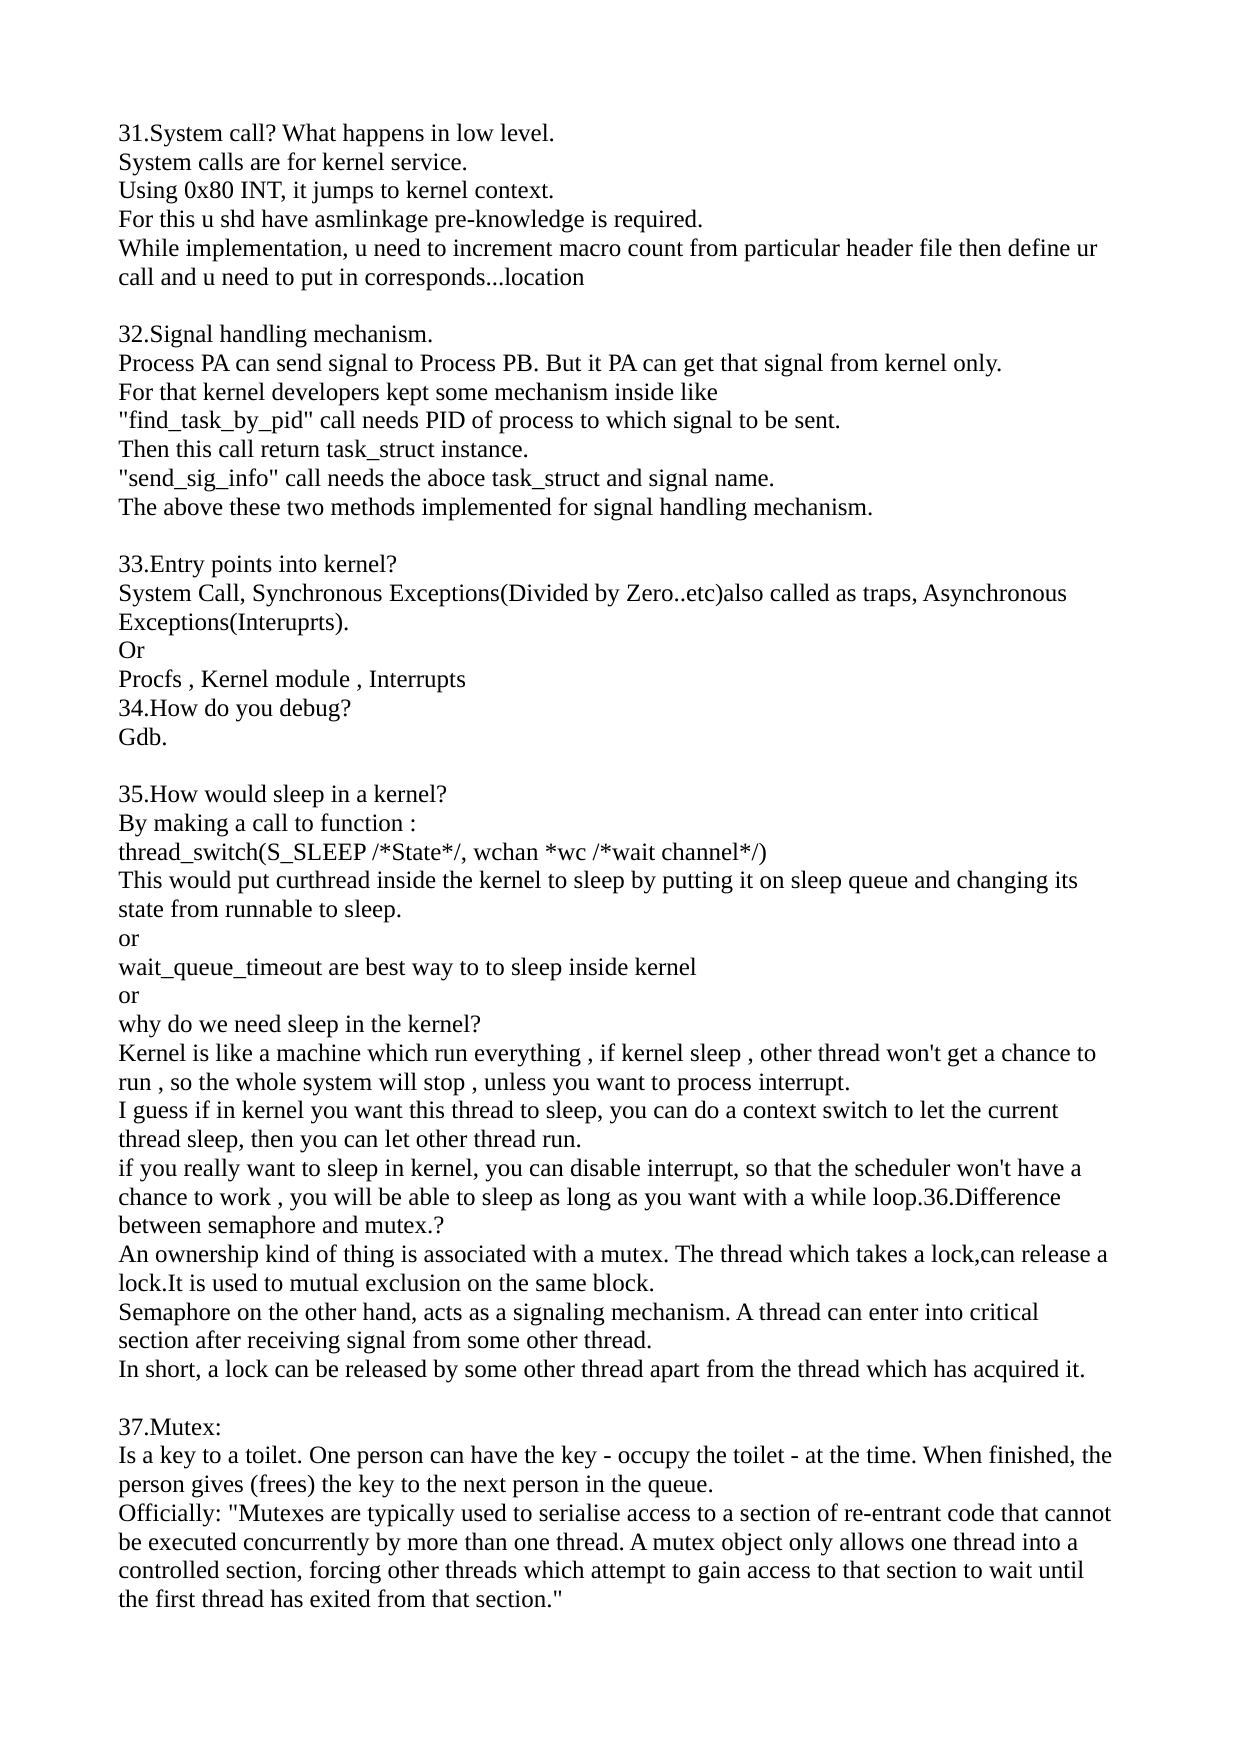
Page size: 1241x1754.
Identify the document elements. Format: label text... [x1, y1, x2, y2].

text person gives (frees) the key to the next person in the queue. [118, 1469, 1122, 1498]
text call and u need to put in corresponds...location [118, 262, 1122, 291]
text lock.It is used to mutual exclusion on the same block. [118, 1268, 1122, 1297]
text 34.How do you debug? [118, 693, 1122, 722]
text chance to work , you will be able to sleep as long as you want with a while loop.36.Difference between semaphore and mutex.? [118, 1182, 1122, 1239]
text 32.Signal handling mechanism. [118, 319, 1122, 348]
text if you really want to sleep in kernel, you can disable interrupt, so that the scheduler won't have a [118, 1153, 1122, 1182]
text Using 0x80 INT, it jumps to kernel context. [118, 176, 1122, 204]
text section after receiving signal from some other thread. [118, 1326, 1122, 1354]
text 33.Entry points into kernel? [118, 549, 1122, 578]
text This would put curthread inside the kernel to sleep by putting it on sleep queue and changing its [118, 866, 1122, 894]
text The above these two methods implemented for signal handling mechanism. [118, 492, 1122, 521]
text thread_switch(S_SLEEP /*State*/, wchan *wc /*wait channel*/) [118, 837, 1122, 866]
text Is a key to a toilet. One person can have the key - occupy the toilet - at the time. When finished, the [118, 1441, 1122, 1469]
text 35.How would sleep in a kernel? [118, 779, 1122, 808]
text 31.System call? What happens in low level. [118, 118, 1122, 147]
text System Call, Synchronous Exceptions(Divided by Zero..etc)also called as traps, Asynchronous [118, 578, 1122, 607]
text thread sleep, then you can let other thread run. [118, 1124, 1122, 1153]
text While implementation, u need to increment macro count from particular header file then define ur [118, 233, 1122, 262]
text By making a call to function : [118, 808, 1122, 837]
text run , so the whole system will stop , unless you want to process interrupt. [118, 1067, 1122, 1096]
text Semaphore on the other hand, acts as a signaling mechanism. A thread can enter into critical [118, 1297, 1122, 1326]
text why do we need sleep in the kernel? [118, 1009, 1122, 1038]
text controlled section, forcing other threads which attempt to gain access to that section to wait until [118, 1556, 1122, 1584]
text the first thread has exited from that section." [118, 1584, 1122, 1613]
text Then this call return task_struct instance. [118, 434, 1122, 463]
text Kernel is like a machine which run everything , if kernel sleep , other thread won't get a chance to [118, 1038, 1122, 1067]
text 37.Mutex: [118, 1412, 1122, 1441]
text In short, a lock can be released by some other thread apart from the thread which has acquired it. [118, 1354, 1122, 1383]
text "find_task_by_pid" call needs PID of process to which signal to be sent. [118, 406, 1122, 434]
text Officially: "Mutexes are typically used to serialise access to a section of re-entrant code that cannot [118, 1498, 1122, 1527]
text "send_sig_info" call needs the aboce task_struct and signal name. [118, 463, 1122, 492]
text Or [118, 636, 1122, 664]
text Process PA can send signal to Process PB. But it PA can get that signal from kernel only. [118, 348, 1122, 377]
text or [118, 981, 1122, 1009]
text Procfs , Kernel module , Interrupts [118, 664, 1122, 693]
text be executed concurrently by more than one thread. A mutex object only allows one thread into a [118, 1527, 1122, 1556]
text For that kernel developers kept some mechanism inside like [118, 377, 1122, 406]
text System calls are for kernel service. [118, 147, 1122, 176]
text state from runnable to sleep. [118, 894, 1122, 923]
text For this u shd have asmlinkage pre-knowledge is required. [118, 204, 1122, 233]
text I guess if in kernel you want this thread to sleep, you can do a context switch to let the current [118, 1096, 1122, 1124]
text or [118, 923, 1122, 952]
text wait_queue_timeout are best way to to sleep inside kernel [118, 952, 1122, 981]
text Exceptions(Interuprts). [118, 607, 1122, 636]
text An ownership kind of thing is associated with a mutex. The thread which takes a lock,can release a [118, 1239, 1122, 1268]
text Gdb. [118, 722, 1122, 751]
